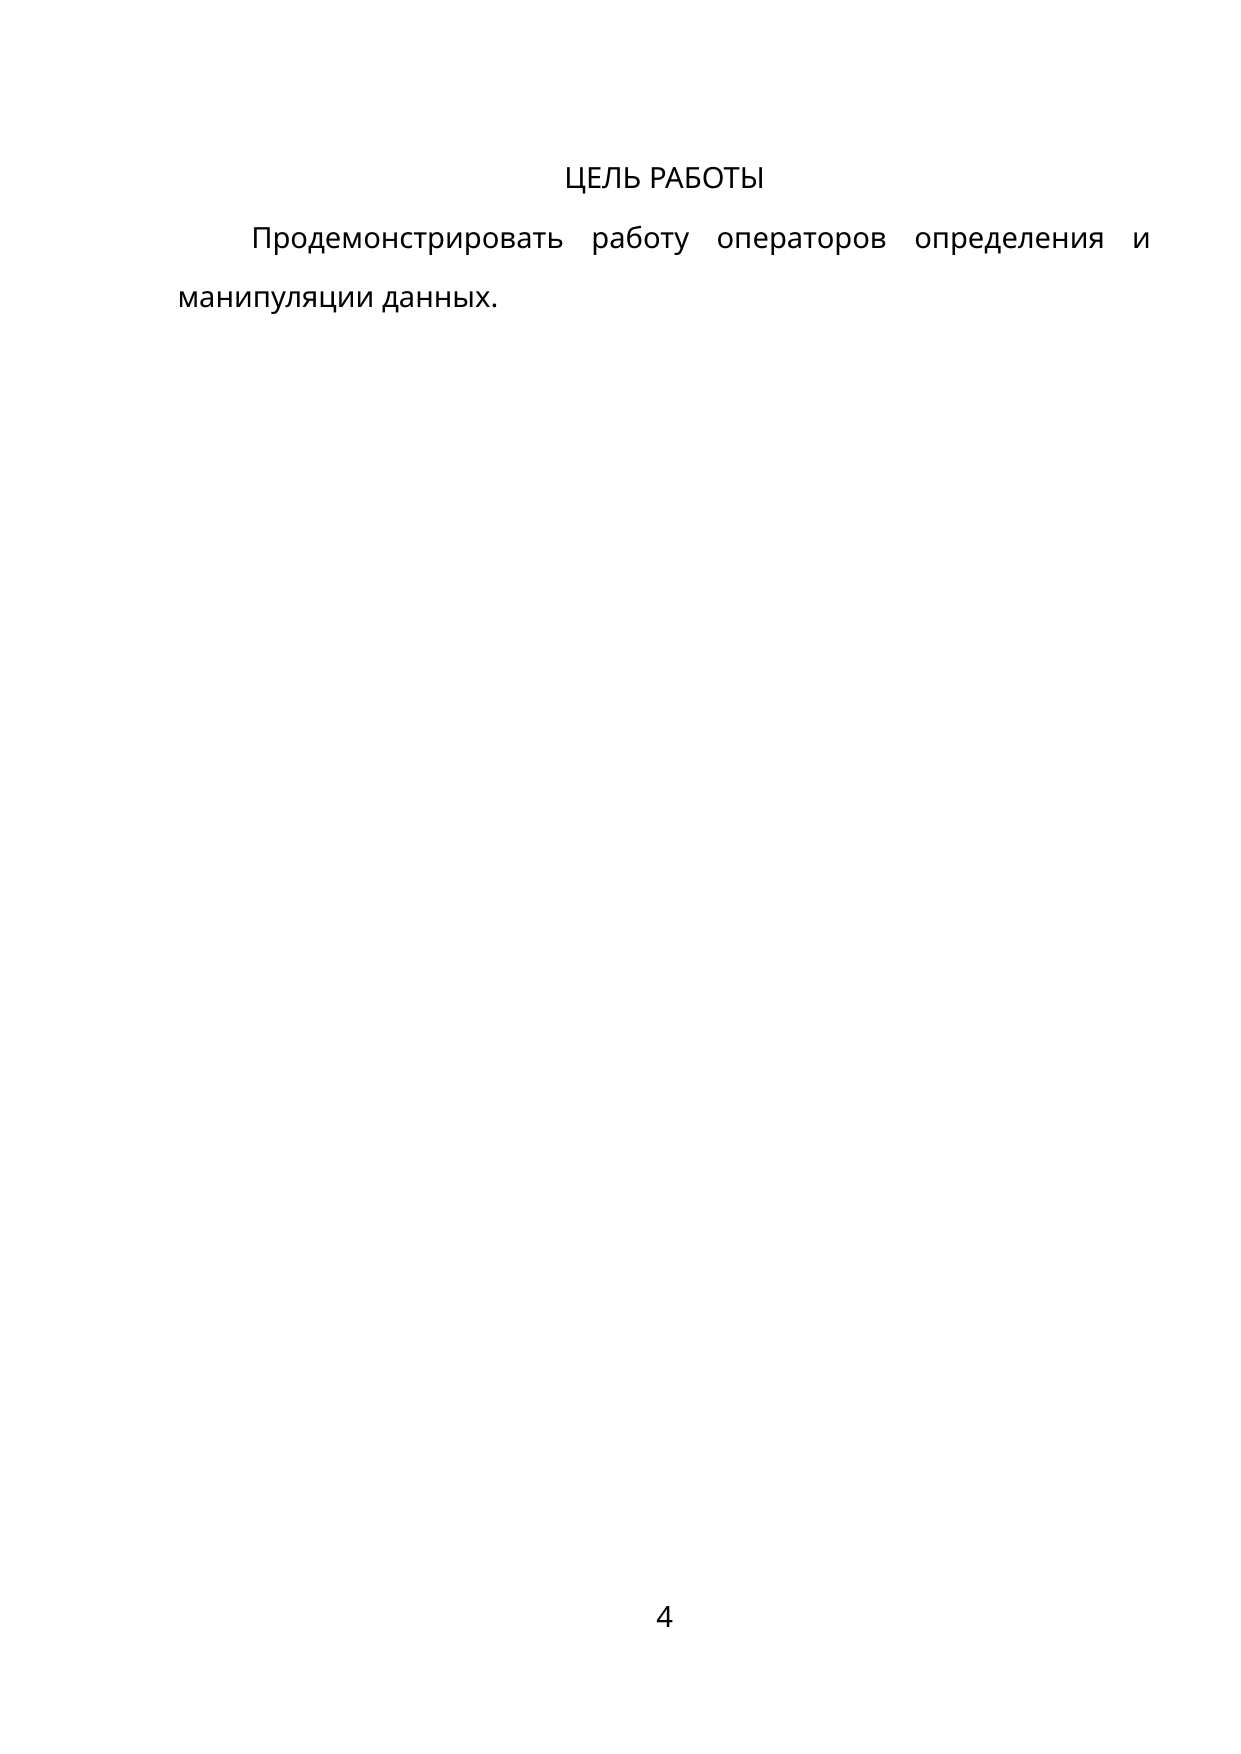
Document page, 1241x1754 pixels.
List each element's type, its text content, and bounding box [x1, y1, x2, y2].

text ЦЕЛЬ РАБОТЫ [177, 158, 1152, 197]
text Продемонстрировать работу операторов определения и манипуляции данных. [177, 217, 1152, 316]
